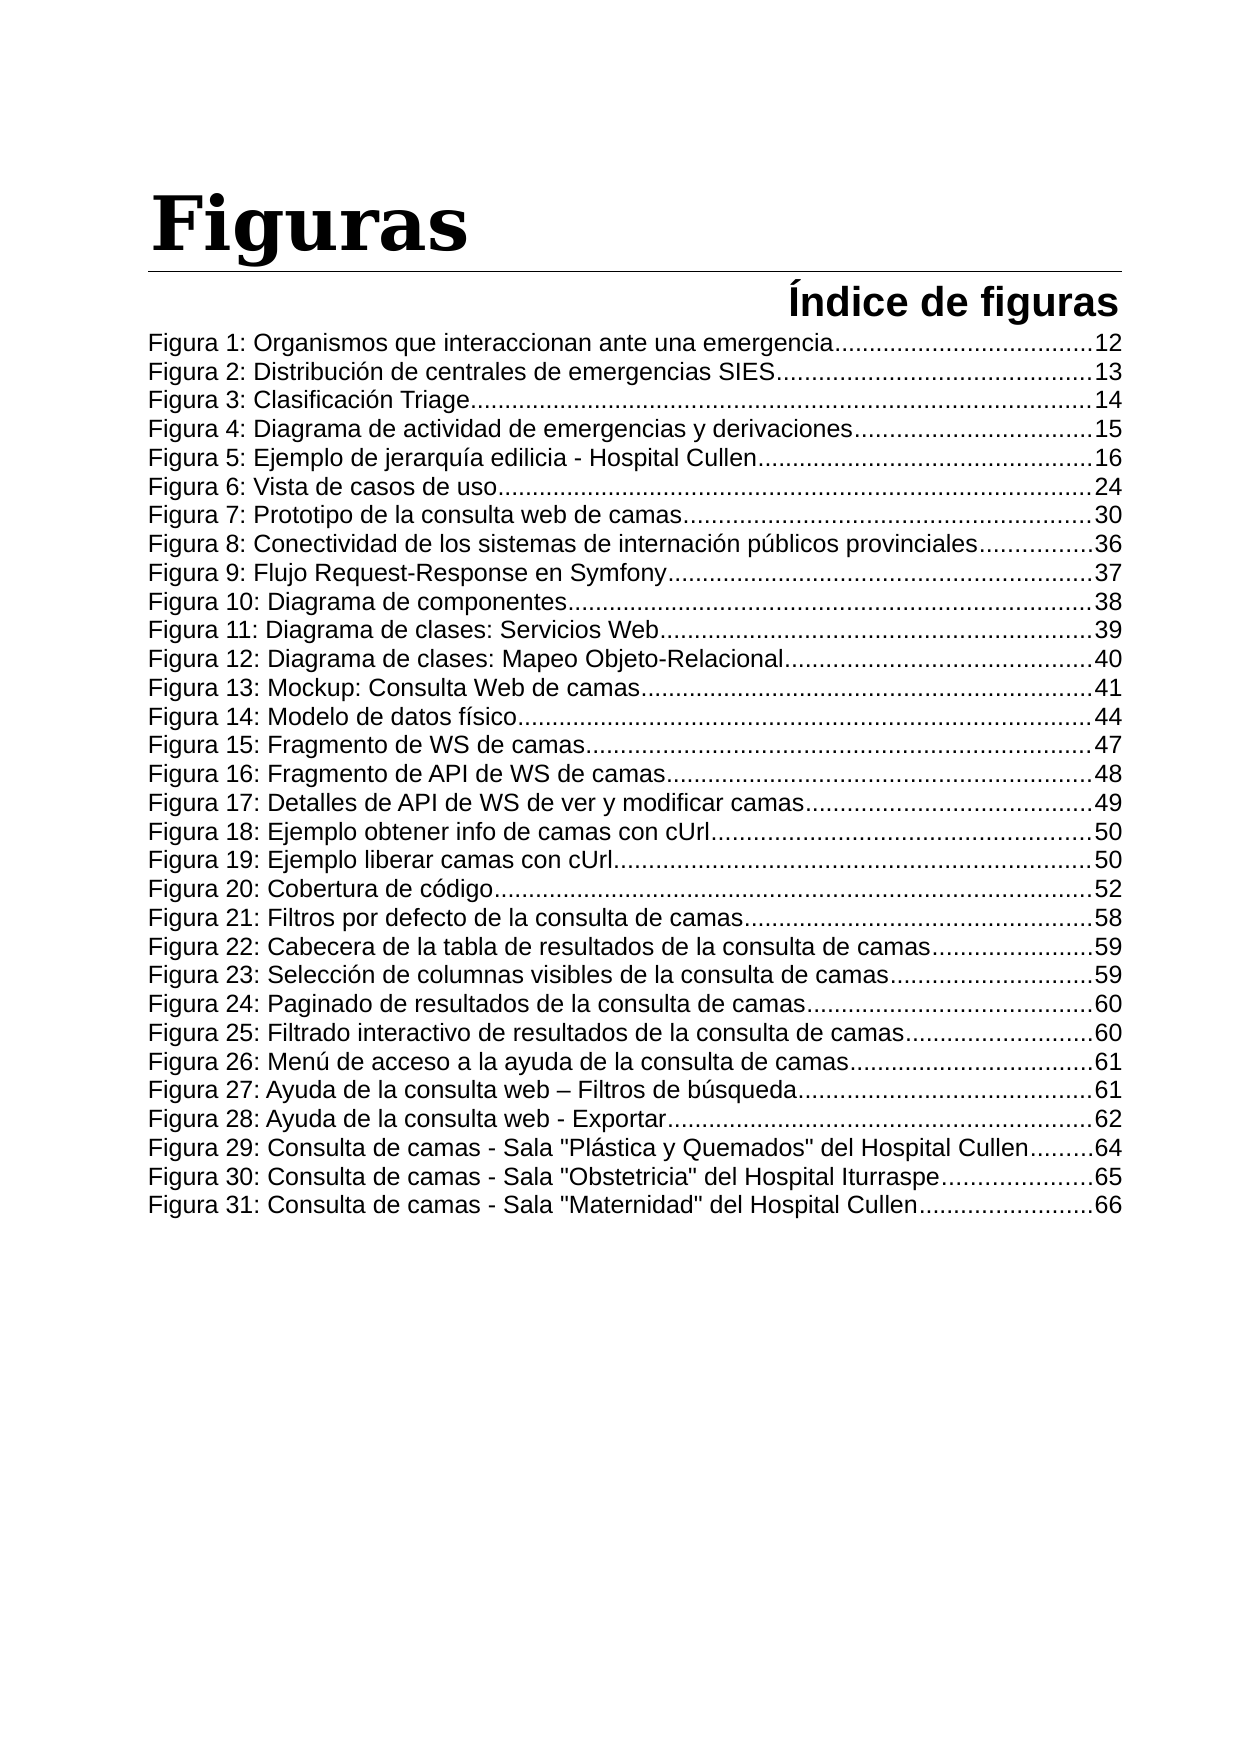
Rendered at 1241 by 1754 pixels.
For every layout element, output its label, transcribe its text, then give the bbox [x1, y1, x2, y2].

text Figura 12: Diagrama de clases: Mapeo Objeto-Relacional 40 [148, 644, 1122, 673]
text Figura 10: Diagrama de componentes 38 [148, 587, 1122, 615]
text Figura 31: Consulta de camas - Sala "Maternidad" del Hospital Cullen 66 [148, 1190, 1122, 1219]
text Figura 19: Ejemplo liberar camas con cUrl 50 [148, 845, 1122, 874]
text Figura 7: Prototipo de la consulta web de camas 30 [148, 500, 1122, 529]
text Figura 27: Ayuda de la consulta web – Filtros de búsqueda 61 [148, 1075, 1122, 1104]
text Figura 29: Consulta de camas - Sala "Plástica y Quemados" del Hospital Cullen 64 [148, 1133, 1122, 1162]
text Figura 13: Mockup: Consulta Web de camas 41 [148, 673, 1122, 702]
text Figura 17: Detalles de API de WS de ver y modificar camas 49 [148, 788, 1122, 817]
text Figura 5: Ejemplo de jerarquía edilicia - Hospital Cullen 16 [148, 443, 1122, 472]
subtitle Índice de figuras [148, 274, 1122, 328]
text Figura 8: Conectividad de los sistemas de internación públicos provinciales 36 [148, 529, 1122, 558]
text Figura 28: Ayuda de la consulta web - Exportar 62 [148, 1104, 1122, 1133]
text Figura 16: Fragmento de API de WS de camas 48 [148, 759, 1122, 788]
text Figura 18: Ejemplo obtener info de camas con cUrl 50 [148, 817, 1122, 845]
text Figura 2: Distribución de centrales de emergencias SIES 13 [148, 357, 1122, 385]
text Figura 15: Fragmento de WS de camas 47 [148, 730, 1122, 759]
text Figura 20: Cobertura de código 52 [148, 874, 1122, 903]
text Figura 3: Clasificación Triage 14 [148, 385, 1122, 414]
text Figura 22: Cabecera de la tabla de resultados de la consulta de camas 59 [148, 932, 1122, 960]
text Figura 1: Organismos que interaccionan ante una emergencia 12 [148, 328, 1122, 357]
text Figura 11: Diagrama de clases: Servicios Web 39 [148, 615, 1122, 644]
text Figura 23: Selección de columnas visibles de la consulta de camas 59 [148, 960, 1122, 989]
text Figura 25: Filtrado interactivo de resultados de la consulta de camas 60 [148, 1018, 1122, 1047]
text Figura 4: Diagrama de actividad de emergencias y derivaciones 15 [148, 414, 1122, 443]
text Figura 30: Consulta de camas - Sala "Obstetricia" del Hospital Iturraspe 65 [148, 1162, 1122, 1190]
text Figura 6: Vista de casos de uso 24 [148, 472, 1122, 500]
subtitle Figuras [148, 177, 1122, 271]
text Figura 24: Paginado de resultados de la consulta de camas 60 [148, 989, 1122, 1018]
text Figura 9: Flujo Request-Response en Symfony 37 [148, 558, 1122, 587]
text Figura 26: Menú de acceso a la ayuda de la consulta de camas 61 [148, 1047, 1122, 1075]
text Figura 14: Modelo de datos físico 44 [148, 702, 1122, 730]
text Figura 21: Filtros por defecto de la consulta de camas 58 [148, 903, 1122, 932]
